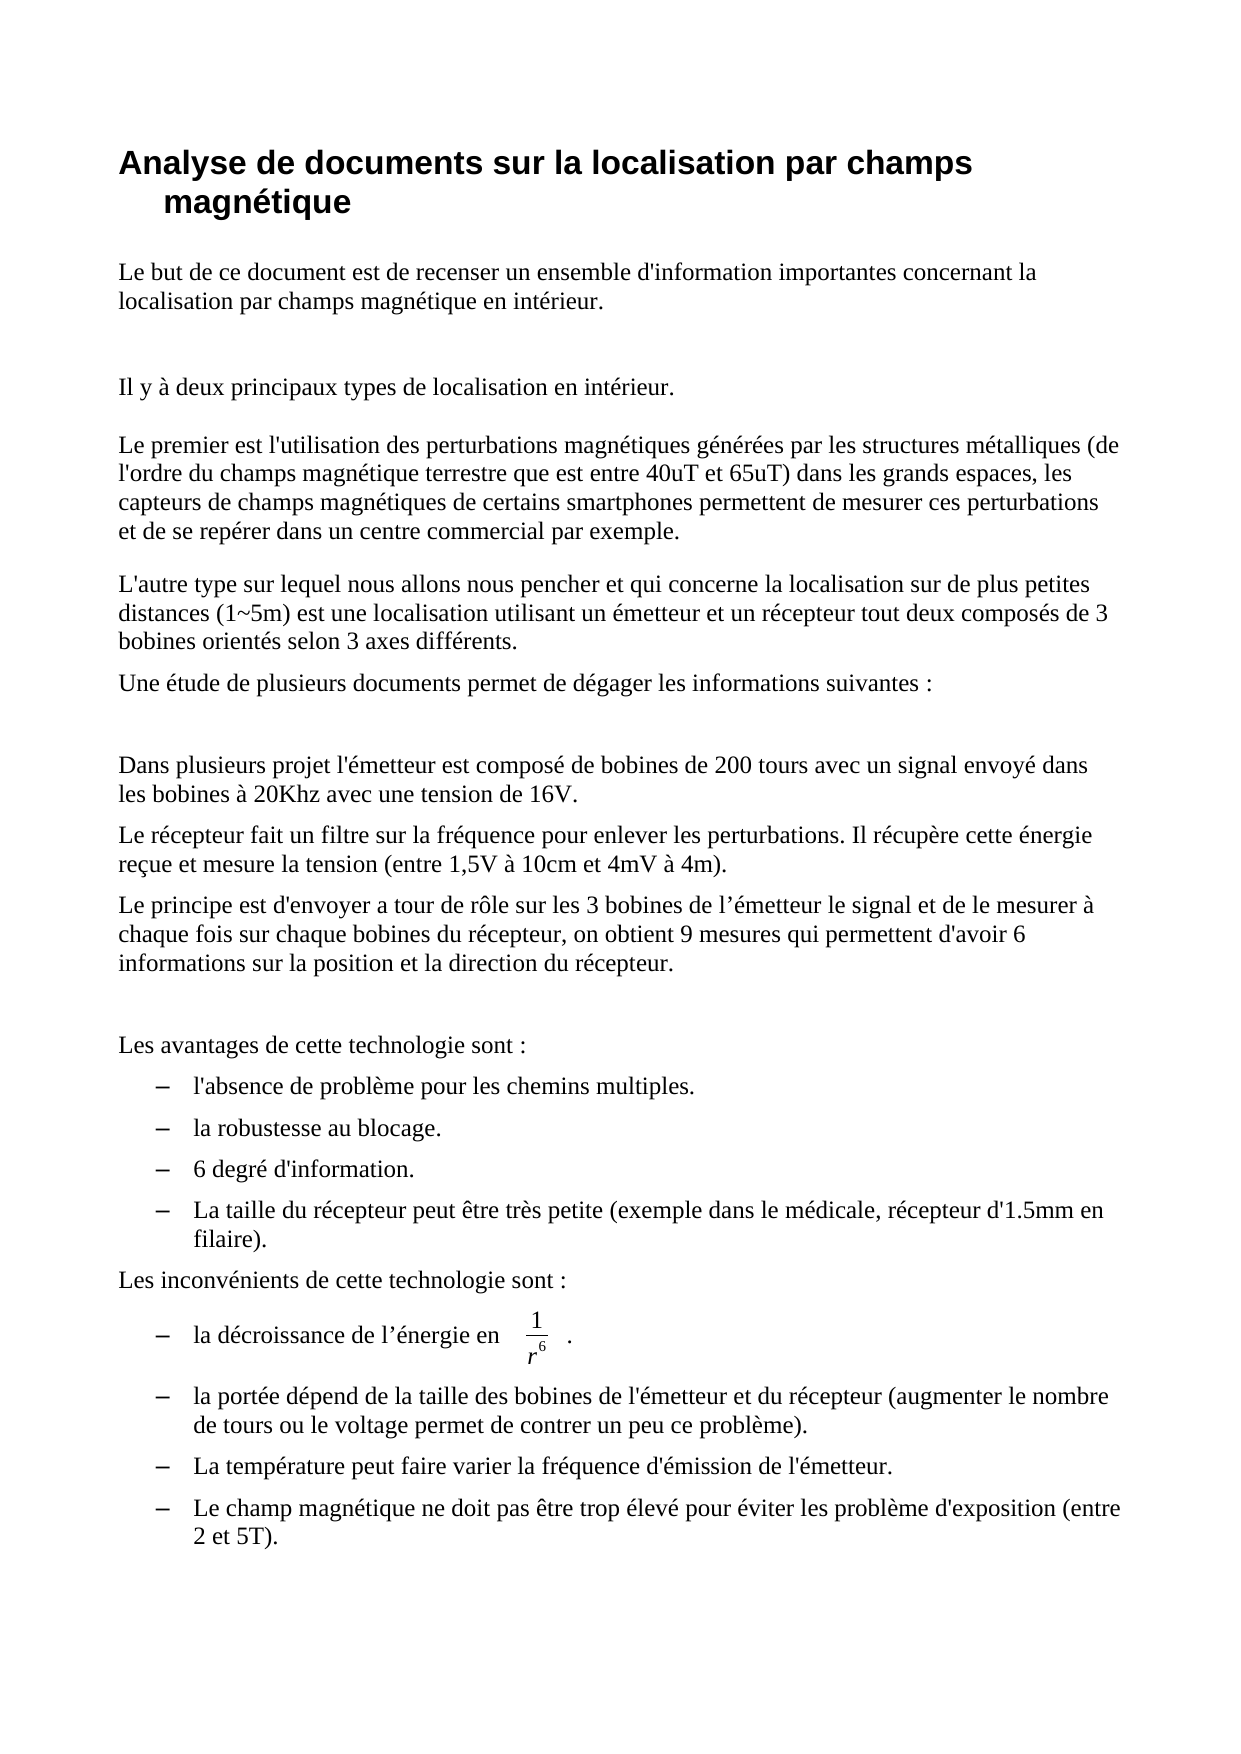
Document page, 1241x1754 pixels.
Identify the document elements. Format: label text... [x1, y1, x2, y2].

subtitle Analyse de documents sur la localisation par champs magnétique [118, 143, 1122, 220]
text Les inconvénients de cette technologie sont : [118, 1265, 1122, 1294]
list la robustesse au blocage. [156, 1113, 1122, 1141]
text Une étude de plusieurs documents permet de dégager les informations suivantes : [118, 668, 1122, 696]
text Dans plusieurs projet l'émetteur est composé de bobines de 200 tours avec un signal envoyé dans les bobines à 20Khz avec une tension de 16V. [118, 750, 1122, 808]
list la décroissance de l’énergie en . [156, 1306, 1122, 1369]
text Les avantages de cette technologie sont : [118, 1030, 1122, 1059]
text Le récepteur fait un filtre sur la fréquence pour enlever les perturbations. Il récupère cette énergie reçue et mesure la tension (entre 1,5V à 10cm et 4mV à 4m). [118, 820, 1122, 878]
text L'autre type sur lequel nous allons nous pencher et qui concerne la localisation sur de plus petites distances (1~5m) est une localisation utilisant un émetteur et un récepteur tout deux composés de 3 bobines orientés selon 3 axes différents. [118, 569, 1122, 655]
list La température peut faire varier la fréquence d'émission de l'émetteur. [156, 1451, 1122, 1480]
list La taille du récepteur peut être très petite (exemple dans le médicale, récepteur d'1.5mm en filaire). [156, 1195, 1122, 1253]
list la portée dépend de la taille des bobines de l'émetteur et du récepteur (augmenter le nombre de tours ou le voltage permet de contrer un peu ce problème). [156, 1381, 1122, 1439]
text Le premier est l'utilisation des perturbations magnétiques générées par les structures métalliques (de l'ordre du champs magnétique terrestre que est entre 40uT et 65uT) dans les grands espaces, les capteurs de champs magnétiques de certains smartphones permettent de mesurer ces perturbations et de se repérer dans un centre commercial par exemple. [118, 430, 1122, 545]
text Il y à deux principaux types de localisation en intérieur. [118, 372, 1122, 401]
text Le but de ce document est de recenser un ensemble d'information importantes concernant la localisation par champs magnétique en intérieur. [118, 257, 1122, 315]
list 6 degré d'information. [156, 1154, 1122, 1183]
list Le champ magnétique ne doit pas être trop élevé pour éviter les problème d'exposition (entre 2 et 5T). [156, 1493, 1122, 1550]
text Le principe est d'envoyer a tour de rôle sur les 3 bobines de l’émetteur le signal et de le mesurer à chaque fois sur chaque bobines du récepteur, on obtient 9 mesures qui permettent d'avoir 6 informations sur la position et la direction du récepteur. [118, 890, 1122, 976]
list l'absence de problème pour les chemins multiples. [156, 1071, 1122, 1100]
